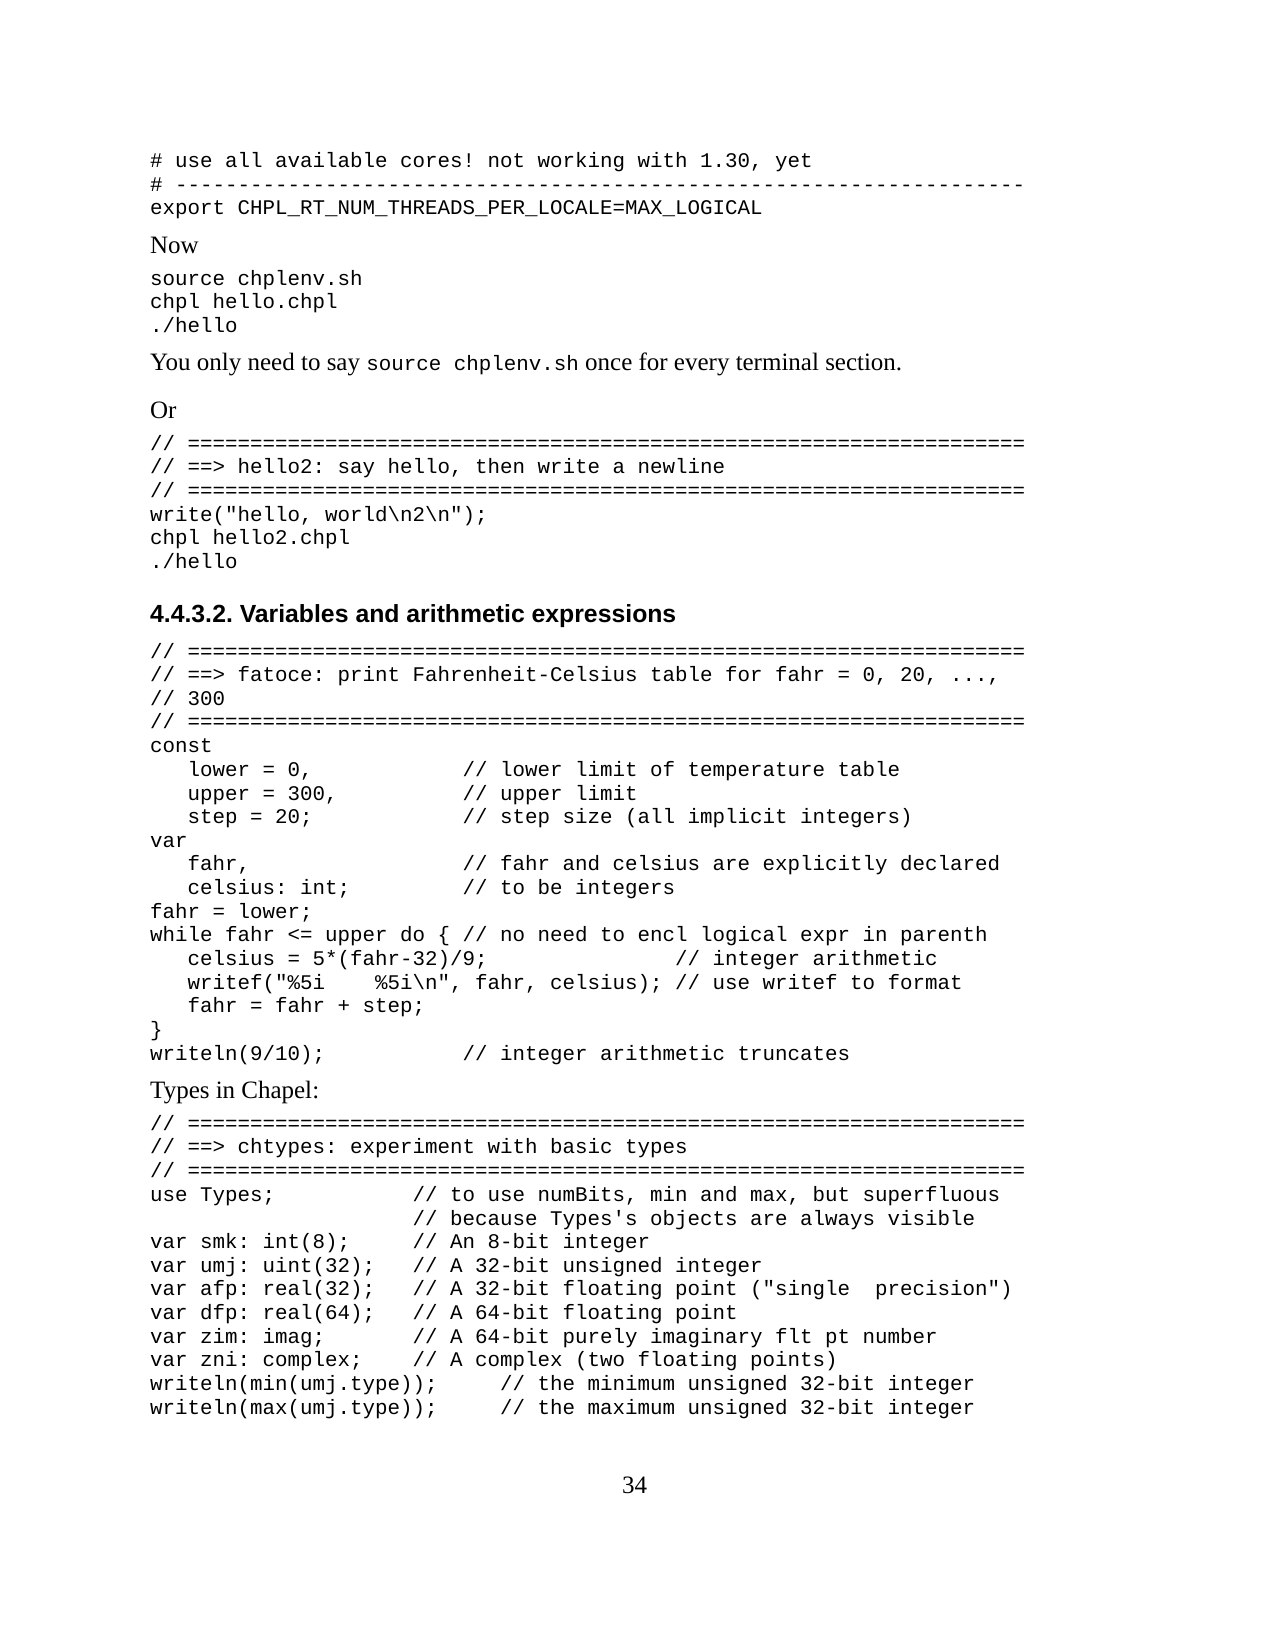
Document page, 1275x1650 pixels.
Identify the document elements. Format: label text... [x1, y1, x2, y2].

subtitle 4.4.3.2. Variables and arithmetic expressions [150, 599, 1125, 628]
text // ==> fatoce: print Fahrenheit-Celsius table for fahr = 0, 20, ..., [150, 664, 1125, 688]
text step = 20; // step size (all implicit integers) [150, 806, 1125, 830]
text write("hello, world\n2\n"); [150, 504, 1125, 527]
text celsius = 5*(fahr-32)/9; // integer arithmetic [150, 948, 1125, 972]
text writeln(min(umj.type)); // the minimum unsigned 32-bit integer [150, 1373, 1125, 1397]
text fahr = fahr + step; [150, 995, 1125, 1019]
text // ==> hello2: say hello, then write a newline [150, 456, 1125, 480]
text // =================================================================== [150, 480, 1125, 504]
text chpl hello.chpl [150, 291, 1125, 315]
text # use all available cores! not working with 1.30, yet [150, 150, 1125, 174]
text writef("%5i %5i\n", fahr, celsius); // use writef to format [150, 972, 1125, 995]
text while fahr <= upper do { // no need to encl logical expr in parenth [150, 924, 1125, 948]
text var umj: uint(32); // A 32-bit unsigned integer [150, 1255, 1125, 1278]
text lower = 0, // lower limit of temperature table [150, 759, 1125, 782]
text celsius: int; // to be integers [150, 877, 1125, 901]
text fahr, // fahr and celsius are explicitly declared [150, 853, 1125, 877]
text // =================================================================== [150, 1160, 1125, 1184]
text Types in Chapel: [150, 1075, 1125, 1104]
text chpl hello2.chpl [150, 527, 1125, 551]
text var zim: imag; // A 64-bit purely imaginary flt pt number [150, 1326, 1125, 1349]
text # -------------------------------------------------------------------- [150, 174, 1125, 197]
text // =================================================================== [150, 1113, 1125, 1137]
text Or [150, 395, 1125, 424]
text const [150, 735, 1125, 759]
text ./hello [150, 551, 1125, 574]
text You only need to say source chplenv.sh once for every terminal section. [150, 347, 1125, 377]
text source chplenv.sh [150, 268, 1125, 291]
text // =================================================================== [150, 433, 1125, 456]
text upper = 300, // upper limit [150, 782, 1125, 806]
text // 300 [150, 688, 1125, 712]
text } [150, 1019, 1125, 1043]
text var [150, 830, 1125, 853]
text ./hello [150, 315, 1125, 338]
text fahr = lower; [150, 901, 1125, 924]
text export CHPL_RT_NUM_THREADS_PER_LOCALE=MAX_LOGICAL [150, 197, 1125, 221]
text writeln(9/10); // integer arithmetic truncates [150, 1043, 1125, 1066]
text var smk: int(8); // An 8-bit integer [150, 1231, 1125, 1255]
text // =================================================================== [150, 641, 1125, 664]
text var dfp: real(64); // A 64-bit floating point [150, 1302, 1125, 1326]
text // =================================================================== [150, 712, 1125, 735]
text Now [150, 230, 1125, 259]
text // because Types's objects are always visible [150, 1207, 1125, 1231]
text // ==> chtypes: experiment with basic types [150, 1137, 1125, 1160]
text use Types; // to use numBits, min and max, but superfluous [150, 1184, 1125, 1207]
text var afp: real(32); // A 32-bit floating point ("single precision") [150, 1278, 1125, 1302]
text writeln(max(umj.type)); // the maximum unsigned 32-bit integer [150, 1397, 1125, 1420]
text var zni: complex; // A complex (two floating points) [150, 1349, 1125, 1373]
